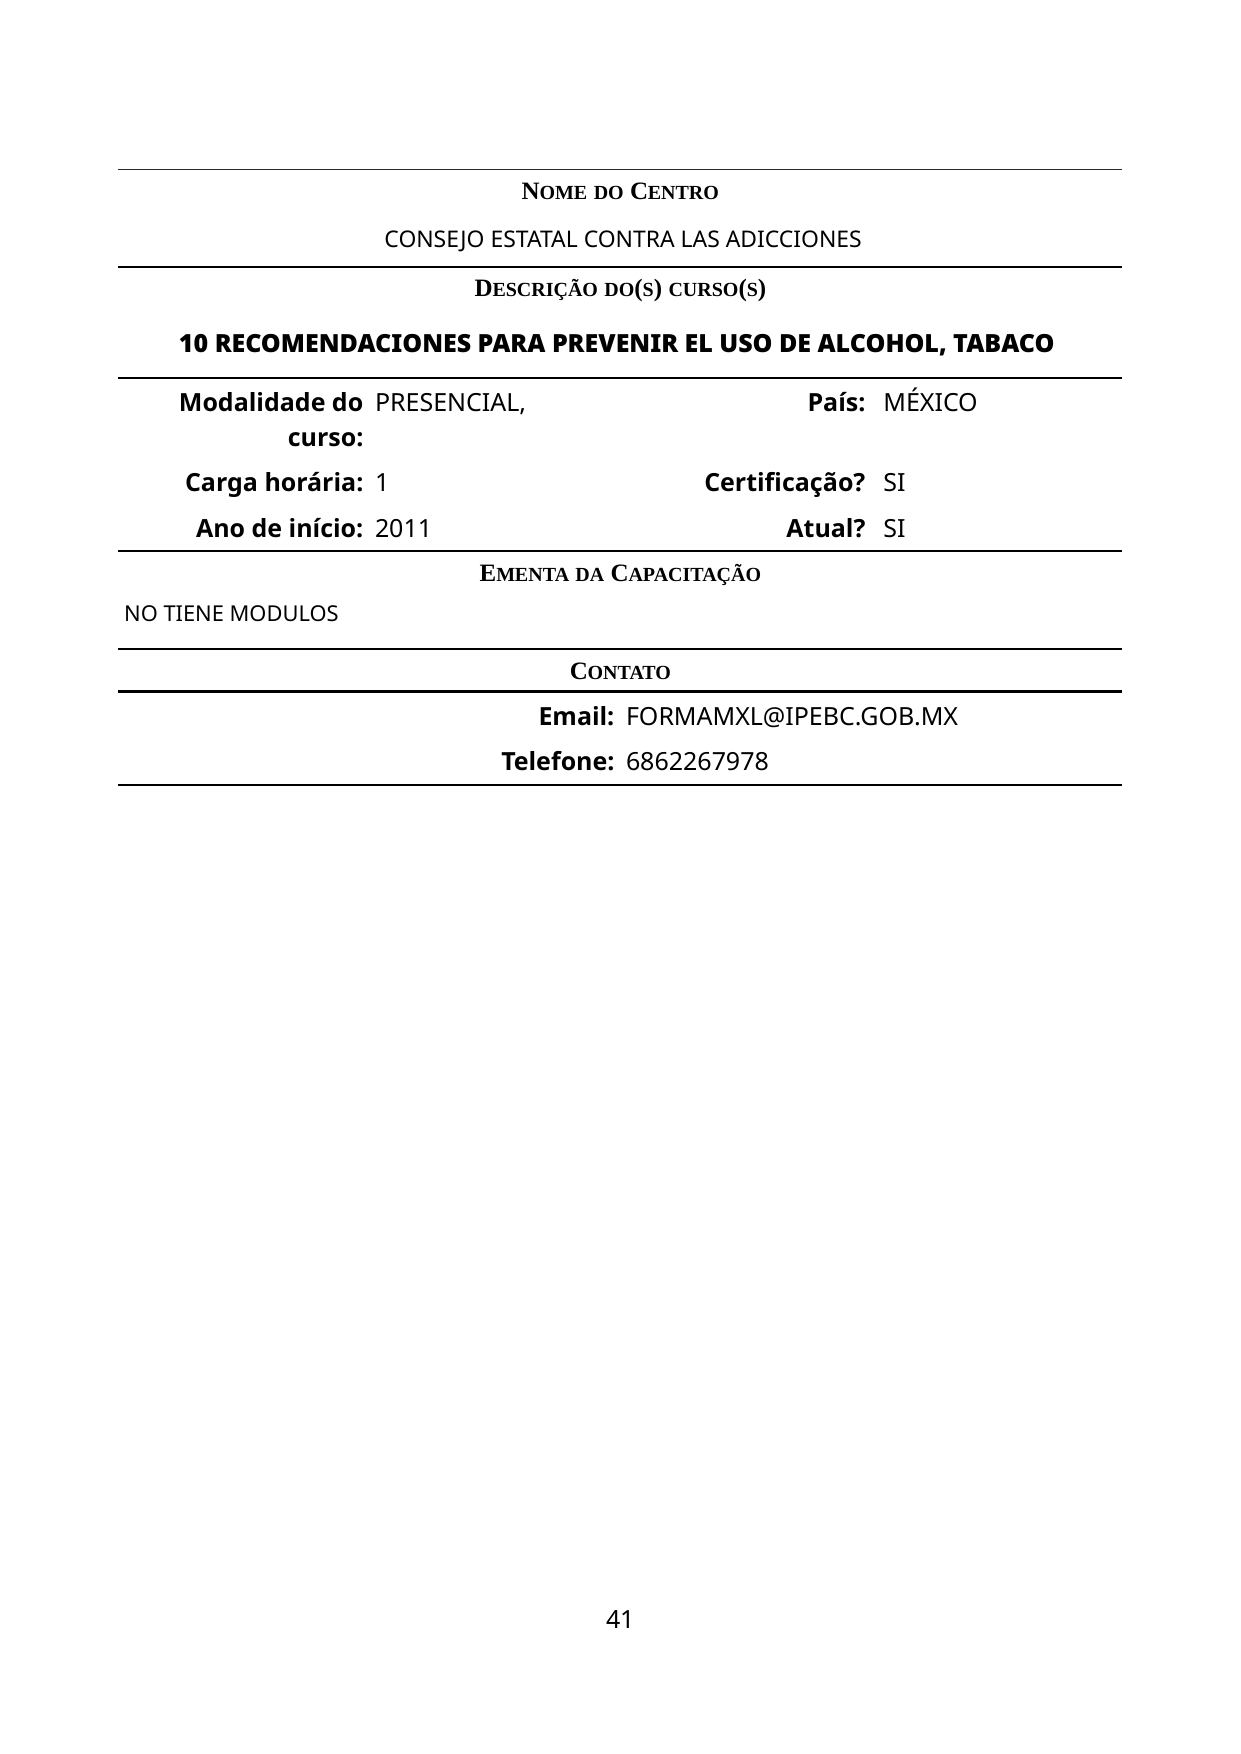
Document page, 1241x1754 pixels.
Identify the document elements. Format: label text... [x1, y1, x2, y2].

table_cell Certificação? [620, 459, 871, 504]
table_cell PRESENCIAL, [369, 379, 620, 459]
table_cell MÉXICO [871, 379, 1122, 459]
table_cell Email: [118, 693, 620, 738]
table_cell 6862267978 [620, 738, 1122, 783]
table_cell FORMAMXL@IPEBC.GOB.MX [620, 693, 1122, 738]
table_cell Ano de início: [118, 505, 369, 550]
table_cell Descrição do(s) curso(s) [118, 268, 1122, 308]
table_cell Atual? [620, 505, 871, 550]
table_cell 2011 [369, 505, 620, 550]
table_cell SI [871, 505, 1122, 550]
table_cell NO TIENE MODULOS [118, 592, 1122, 648]
table_cell País: [620, 379, 871, 459]
table_header Nome do Centro [118, 171, 1122, 211]
table_cell 10 RECOMENDACIONES PARA PREVENIR EL USO DE ALCOHOL, TABACO [118, 308, 1122, 377]
table_cell Modalidade do curso: [118, 379, 369, 459]
table_cell CONSEJO ESTATAL CONTRA LAS ADICCIONES [118, 211, 1122, 266]
table_cell SI [871, 459, 1122, 504]
table_cell 1 [369, 459, 620, 504]
table_cell Ementa da Capacitação [118, 552, 1122, 592]
table_cell Telefone: [118, 738, 620, 783]
table_cell Contato [118, 650, 1122, 690]
table_cell Carga horária: [118, 459, 369, 504]
